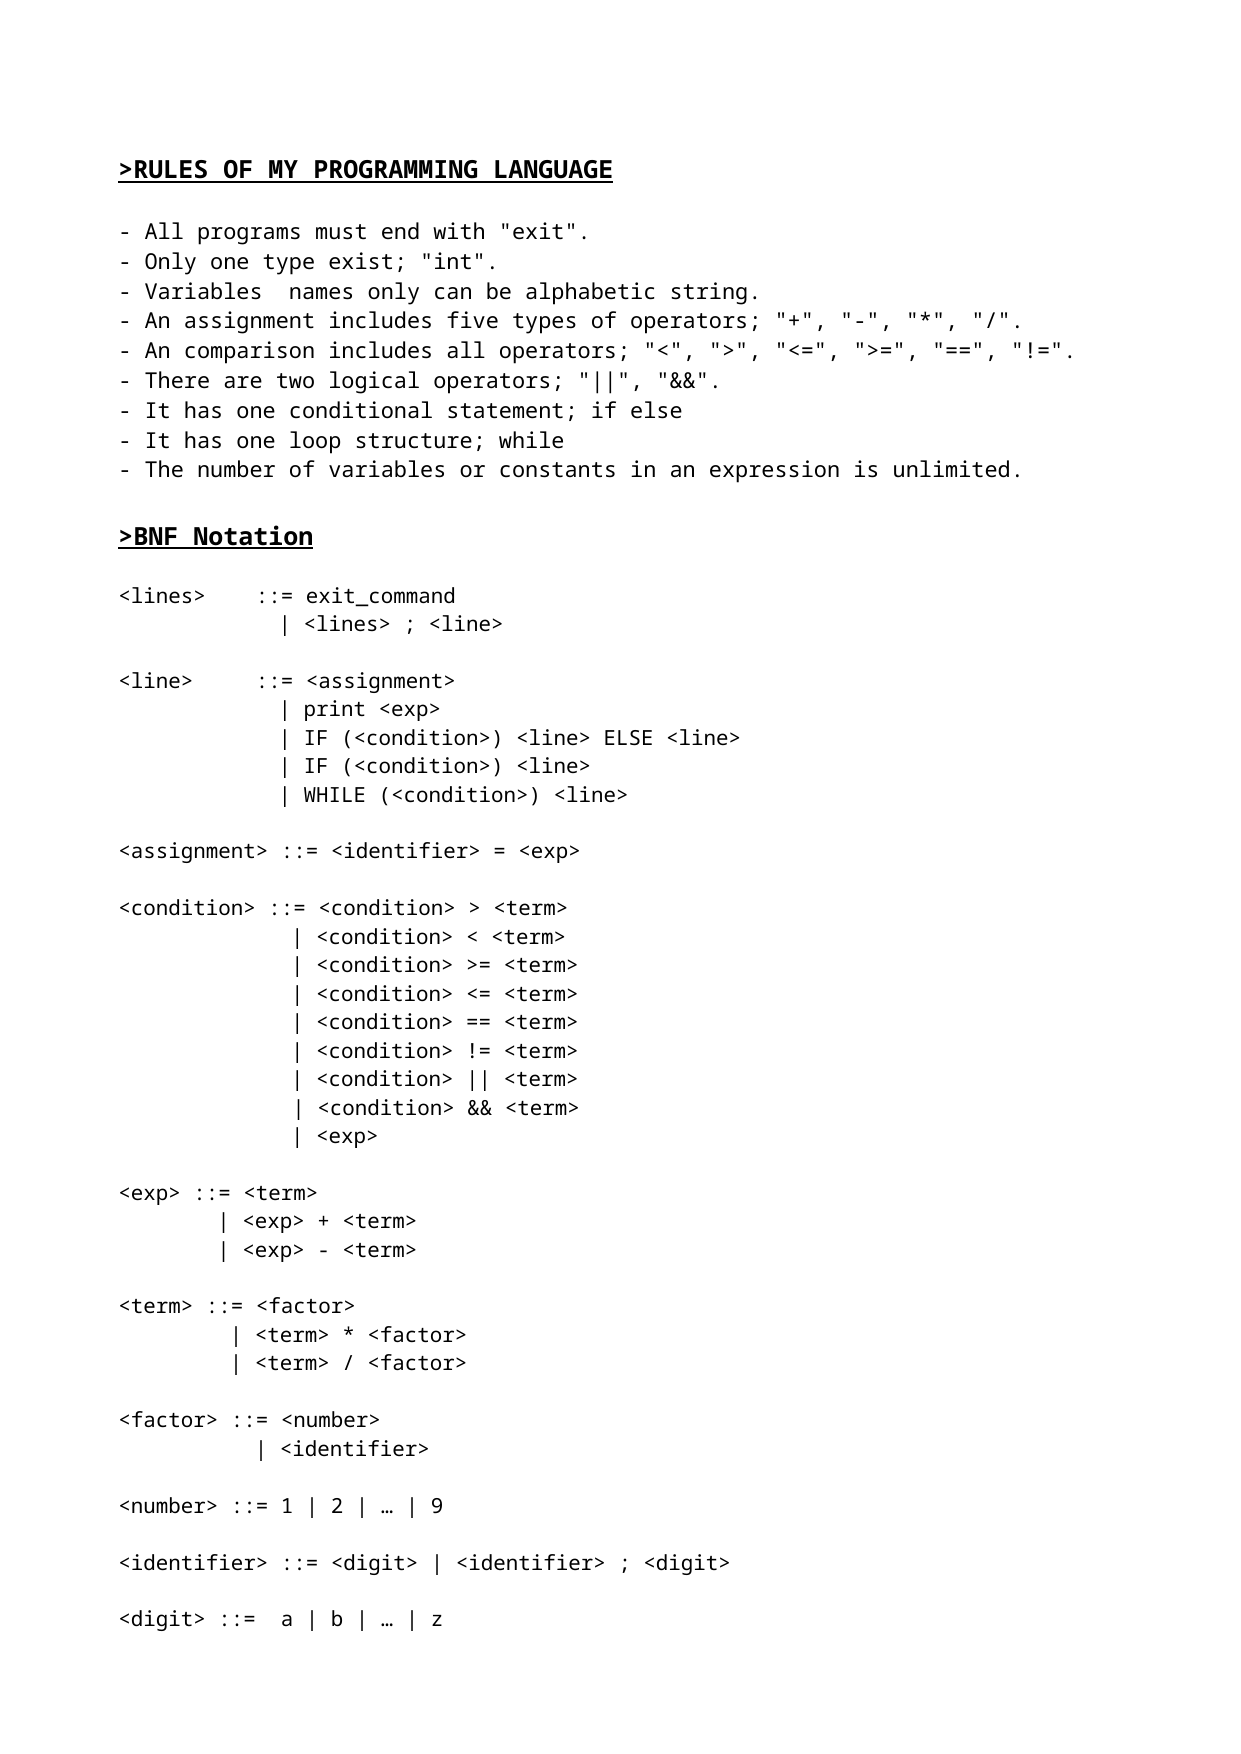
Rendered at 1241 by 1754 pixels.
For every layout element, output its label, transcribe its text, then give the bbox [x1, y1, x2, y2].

text | <exp> + <term> [118, 1206, 1122, 1235]
text | <condition> == <term> [118, 1007, 1122, 1036]
text - There are two logical operators; "||", "&&". [118, 365, 1122, 395]
text <term> ::= <factor> [118, 1292, 1122, 1320]
text - All programs must end with "exit". [118, 216, 1122, 246]
text <digit> ::= a | b | … | z [118, 1604, 1122, 1633]
text | IF (<condition>) <line> [118, 751, 1122, 780]
text | IF (<condition>) <line> ELSE <line> [118, 723, 1122, 751]
text - Only one type exist; "int". [118, 246, 1122, 276]
text >BNF Notation [118, 518, 1122, 552]
text >RULES OF MY PROGRAMMING LANGUAGE [118, 152, 1122, 186]
text | <exp> - <term> [118, 1235, 1122, 1263]
text | <condition> <= <term> [118, 979, 1122, 1007]
text - An comparison includes all operators; "<", ">", "<=", ">=", "==", "!=". [118, 335, 1122, 365]
text | <identifier> [118, 1434, 1122, 1462]
text | <condition> != <term> [118, 1036, 1122, 1064]
text <factor> ::= <number> [118, 1405, 1122, 1434]
text <line> ::= <assignment> [118, 666, 1122, 694]
text | <condition> < <term> [118, 922, 1122, 950]
text - It has one conditional statement; if else [118, 395, 1122, 424]
text <lines> ::= exit_command [118, 581, 1122, 609]
text - The number of variables or constants in an expression is unlimited. [118, 454, 1122, 484]
text | <condition> && <term> [118, 1093, 1122, 1121]
text | <exp> [118, 1121, 1122, 1149]
text | <lines> ; <line> [118, 609, 1122, 638]
text <assignment> ::= <identifier> = <exp> [118, 837, 1122, 865]
text | WHILE (<condition>) <line> [118, 780, 1122, 808]
text | print <exp> [118, 694, 1122, 723]
text - It has one loop structure; while [118, 424, 1122, 454]
text | <term> / <factor> [118, 1348, 1122, 1377]
text - An assignment includes five types of operators; "+", "-", "*", "/". [118, 305, 1122, 335]
text - Variables names only can be alphabetic string. [118, 276, 1122, 305]
text | <condition> >= <term> [118, 950, 1122, 979]
text <identifier> ::= <digit> | <identifier> ; <digit> [118, 1548, 1122, 1576]
text | <condition> || <term> [118, 1064, 1122, 1093]
text <condition> ::= <condition> > <term> [118, 893, 1122, 922]
text <number> ::= 1 | 2 | … | 9 [118, 1491, 1122, 1519]
text | <term> * <factor> [118, 1320, 1122, 1348]
text <exp> ::= <term> [118, 1178, 1122, 1206]
